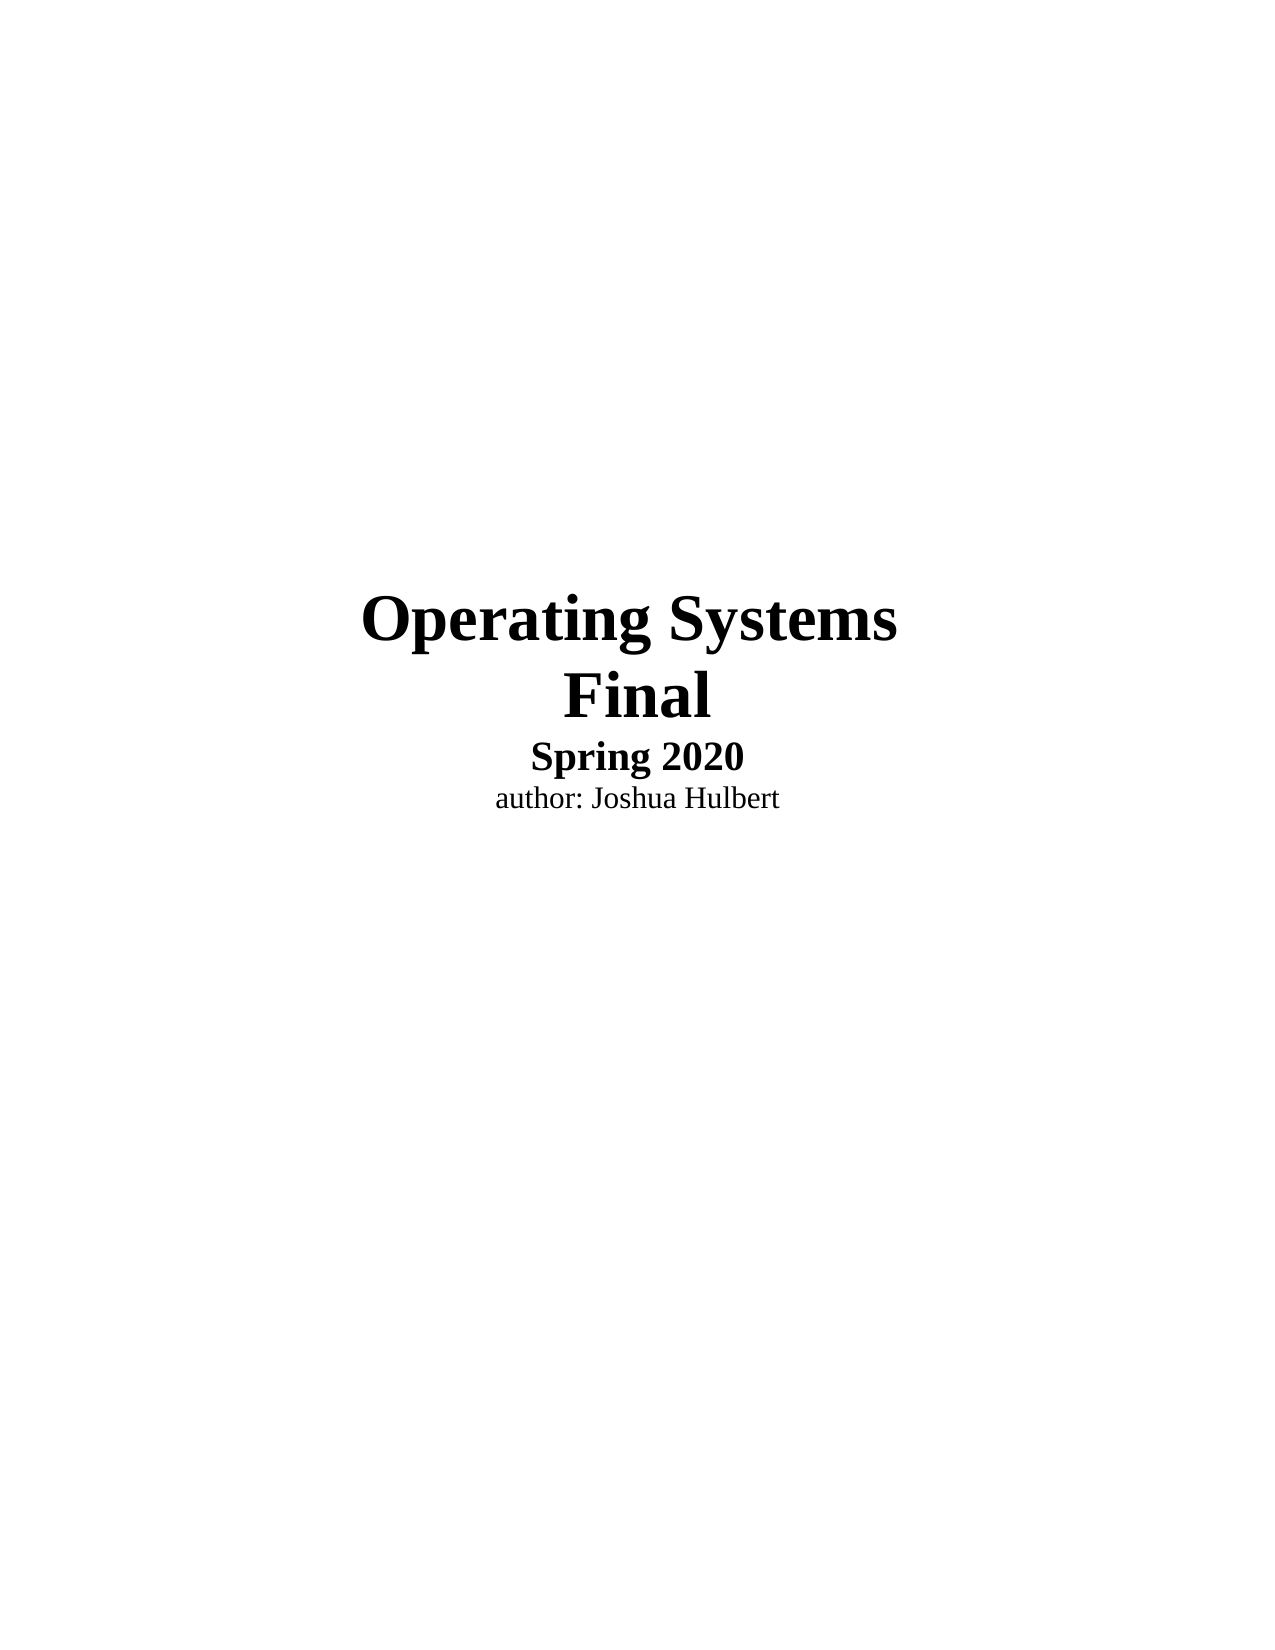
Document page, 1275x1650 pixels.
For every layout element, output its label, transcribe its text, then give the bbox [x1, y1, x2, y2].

text Final [118, 655, 1157, 731]
text Operating Systems [118, 578, 1157, 655]
text author: Joshua Hulbert [118, 779, 1157, 815]
text Spring 2020 [118, 731, 1157, 779]
